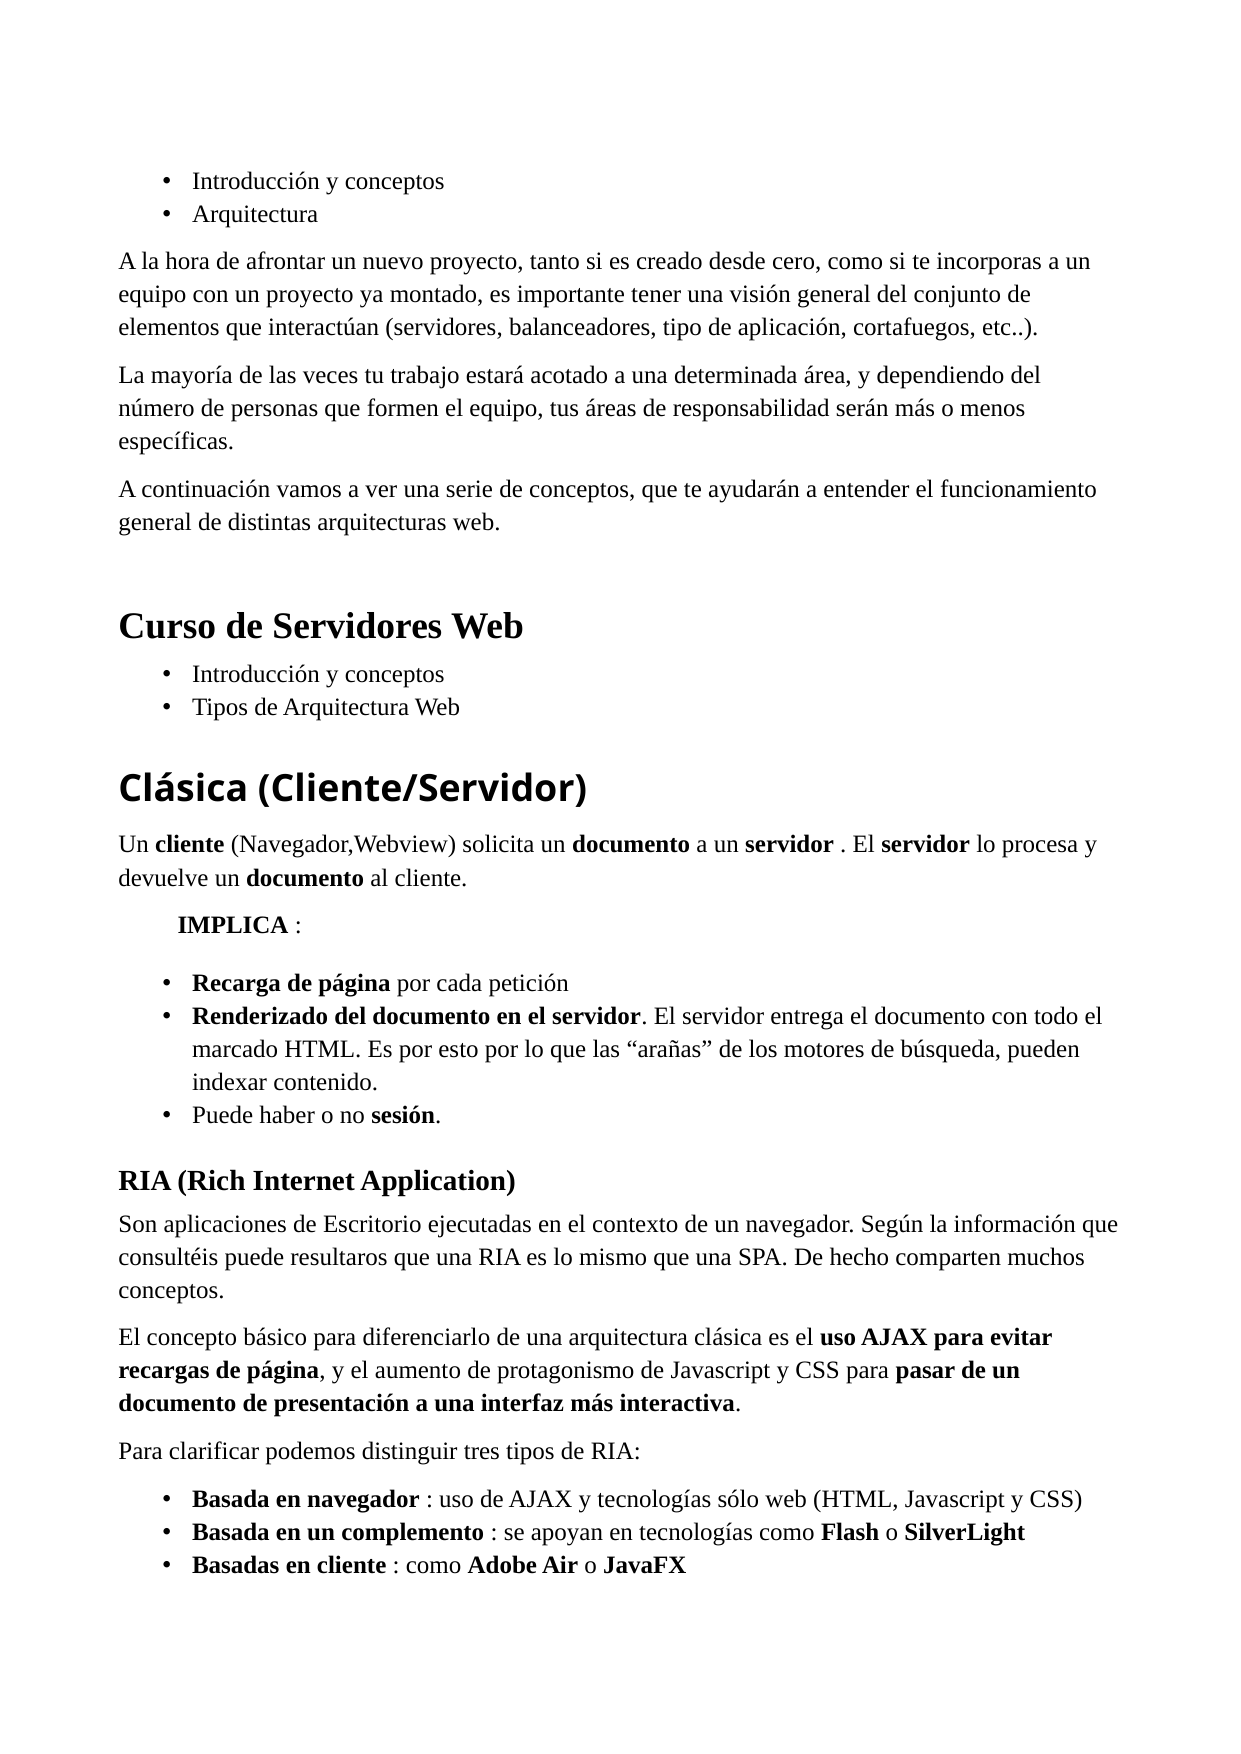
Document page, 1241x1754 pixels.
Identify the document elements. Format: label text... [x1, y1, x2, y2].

list Renderizado del documento en el servidor. El servidor entrega el documento con todo el marcado HTML. Es por esto por lo que las “arañas” de los motores de búsqueda, pueden indexar contenido. [162, 1001, 1122, 1096]
text La mayoría de las veces tu trabajo estará acotado a una determinada área, y dependiendo del número de personas que formen el equipo, tus áreas de responsabilidad serán más o menos específicas. [118, 360, 1122, 455]
text IMPLICA : [177, 910, 1063, 939]
text A la hora de afrontar un nuevo proyecto, tanto si es creado desde cero, como si te incorporas a un equipo con un proyecto ya montado, es importante tener una visión general del conjunto de elementos que interactúan (servidores, balanceadores, tipo de aplicación, cortafuegos, etc..). [118, 246, 1122, 341]
list Arquitectura [162, 199, 1122, 227]
text Para clarificar podemos distinguir tres tipos de RIA: [118, 1436, 1122, 1465]
list Basada en un complemento : se apoyan en tecnologías como Flash o SilverLight [162, 1517, 1122, 1545]
list Tipos de Arquitectura Web [162, 692, 1122, 721]
list Basada en navegador : uso de AJAX y tecnologías sólo web (HTML, Javascript y CSS) [162, 1484, 1122, 1512]
list Introducción y conceptos [162, 166, 1122, 194]
subtitle RIA (Rich Internet Application) [118, 1163, 1122, 1196]
list Basadas en cliente : como Adobe Air o JavaFX [162, 1550, 1122, 1611]
subtitle Clásica (Cliente/Servidor) [118, 761, 1122, 812]
list Recarga de página por cada petición [162, 968, 1122, 997]
text El concepto básico para diferenciarlo de una arquitectura clásica es el uso AJAX para evitar recargas de página, y el aumento de protagonismo de Javascript y CSS para pasar de un documento de presentación a una interfaz más interactiva. [118, 1322, 1122, 1417]
list Puede haber o no sesión. [162, 1101, 1122, 1129]
subtitle Curso de Servidores Web [118, 604, 1122, 647]
text Son aplicaciones de Escritorio ejecutadas en el contexto de un navegador. Según la información que consultéis puede resultaros que una RIA es lo mismo que una SPA. De hecho comparten muchos conceptos. [118, 1209, 1122, 1303]
list Introducción y conceptos [162, 659, 1122, 688]
text A continuación vamos a ver una serie de conceptos, que te ayudarán a entender el funcionamiento general de distintas arquitecturas web. [118, 474, 1122, 535]
text Un cliente (Navegador,Webview) solicita un documento a un servidor . El servidor lo procesa y devuelve un documento al cliente. [118, 829, 1122, 891]
